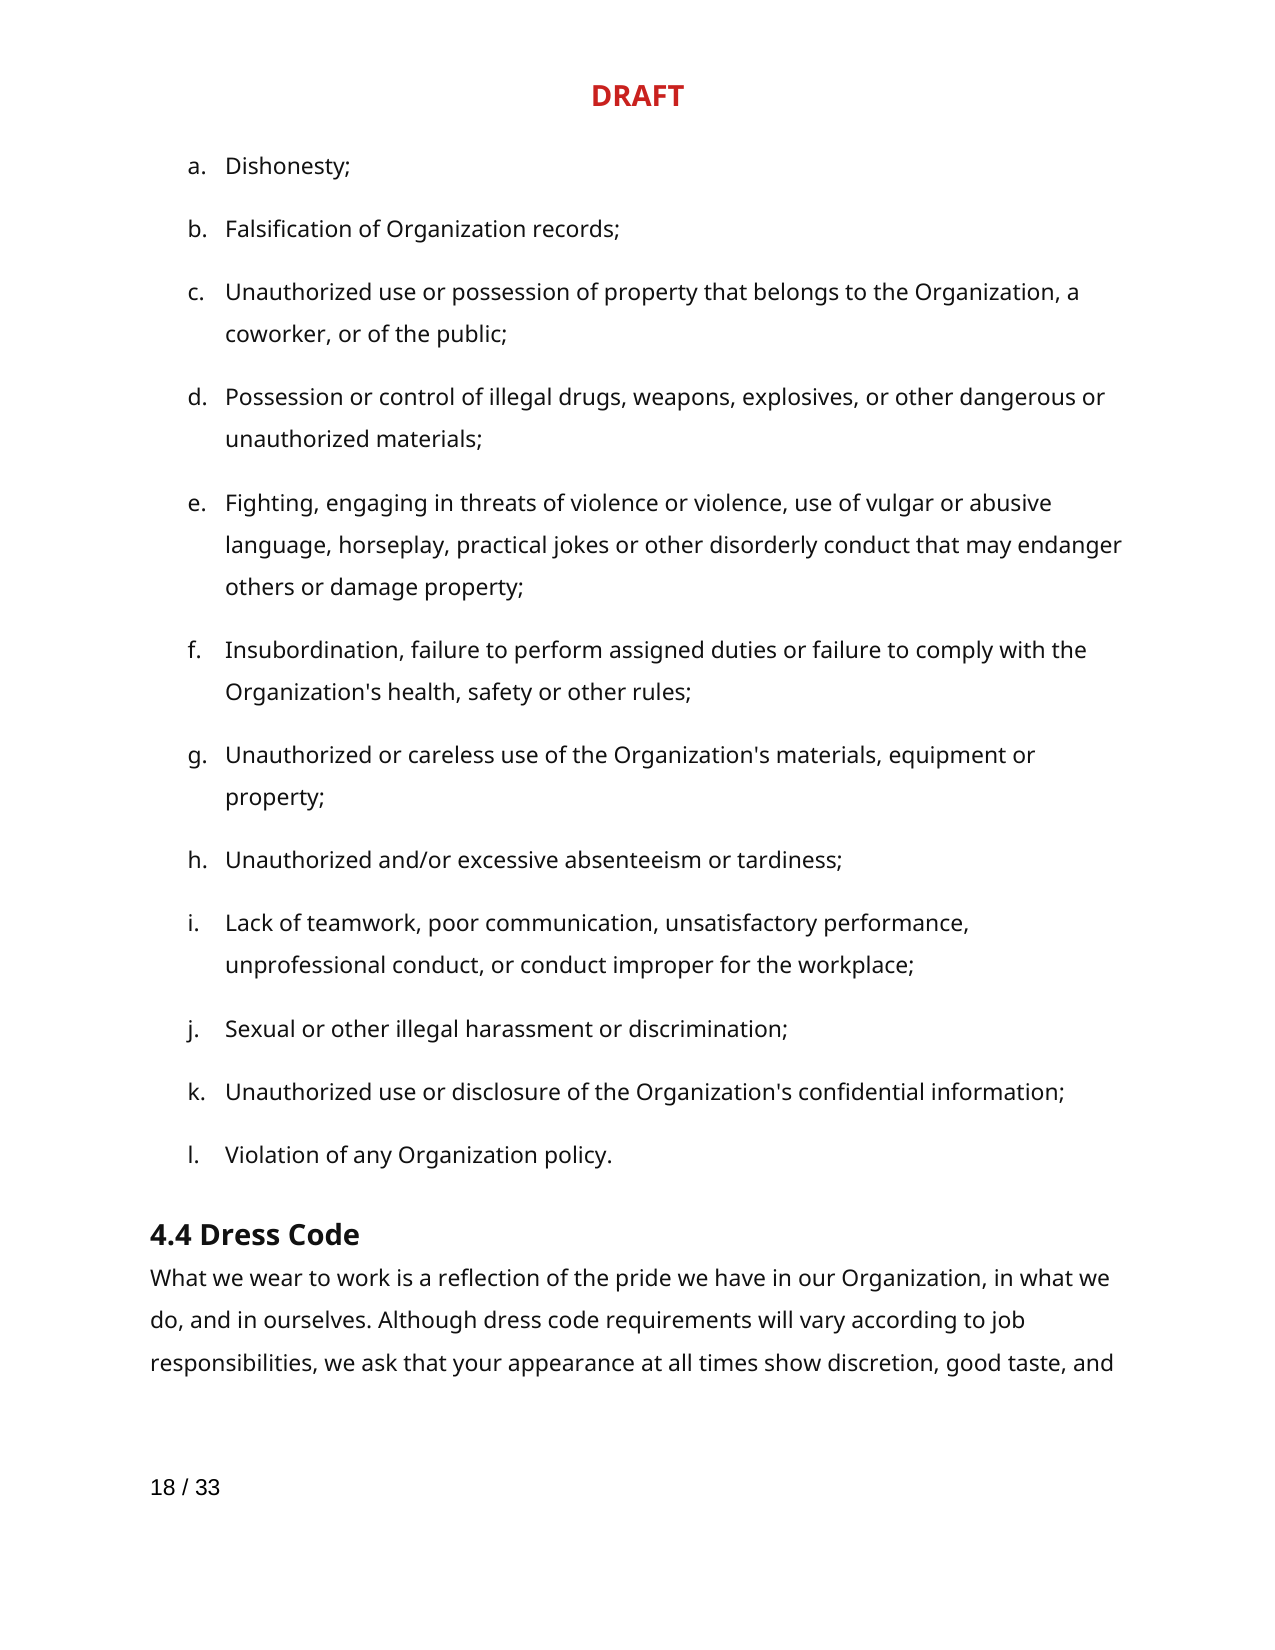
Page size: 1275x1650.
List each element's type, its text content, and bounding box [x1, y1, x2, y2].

list Unauthorized and/or excessive absenteeism or tardiness; [187, 844, 1125, 876]
list Violation of any Organization policy. [187, 1138, 1125, 1170]
list Lack of teamwork, poor communication, unsatisfactory performance, unprofessional conduct, or conduct improper for the workplace; [187, 907, 1125, 981]
list Possession or control of illegal drugs, weapons, explosives, or other dangerous or unauthorized materials; [187, 381, 1125, 455]
list Insubordination, failure to perform assigned duties or failure to comply with the Organization's health, safety or other rules; [187, 634, 1125, 707]
list Unauthorized use or disclosure of the Organization's confidential information; [187, 1076, 1125, 1107]
list Falsification of Organization records; [187, 213, 1125, 244]
subtitle 4.4 Dress Code [150, 1214, 1125, 1254]
list Sexual or other illegal harassment or discrimination; [187, 1012, 1125, 1044]
text What we wear to work is a reflection of the pride we have in our Organization, in what we do, and in ourselves. Although dress code requirements will vary according to job responsibilities, we ask that your appearance at all times show discretion, good taste, and [150, 1262, 1125, 1378]
list Unauthorized use or possession of property that belongs to the Organization, a coworker, or of the public; [187, 276, 1125, 349]
list Unauthorized or careless use of the Organization's materials, equipment or property; [187, 739, 1125, 812]
list Dishonesty; [187, 150, 1125, 181]
list Fighting, engaging in threats of violence or violence, use of vulgar or abusive language, horseplay, practical jokes or other disorderly conduct that may endanger others or damage property; [187, 486, 1125, 602]
